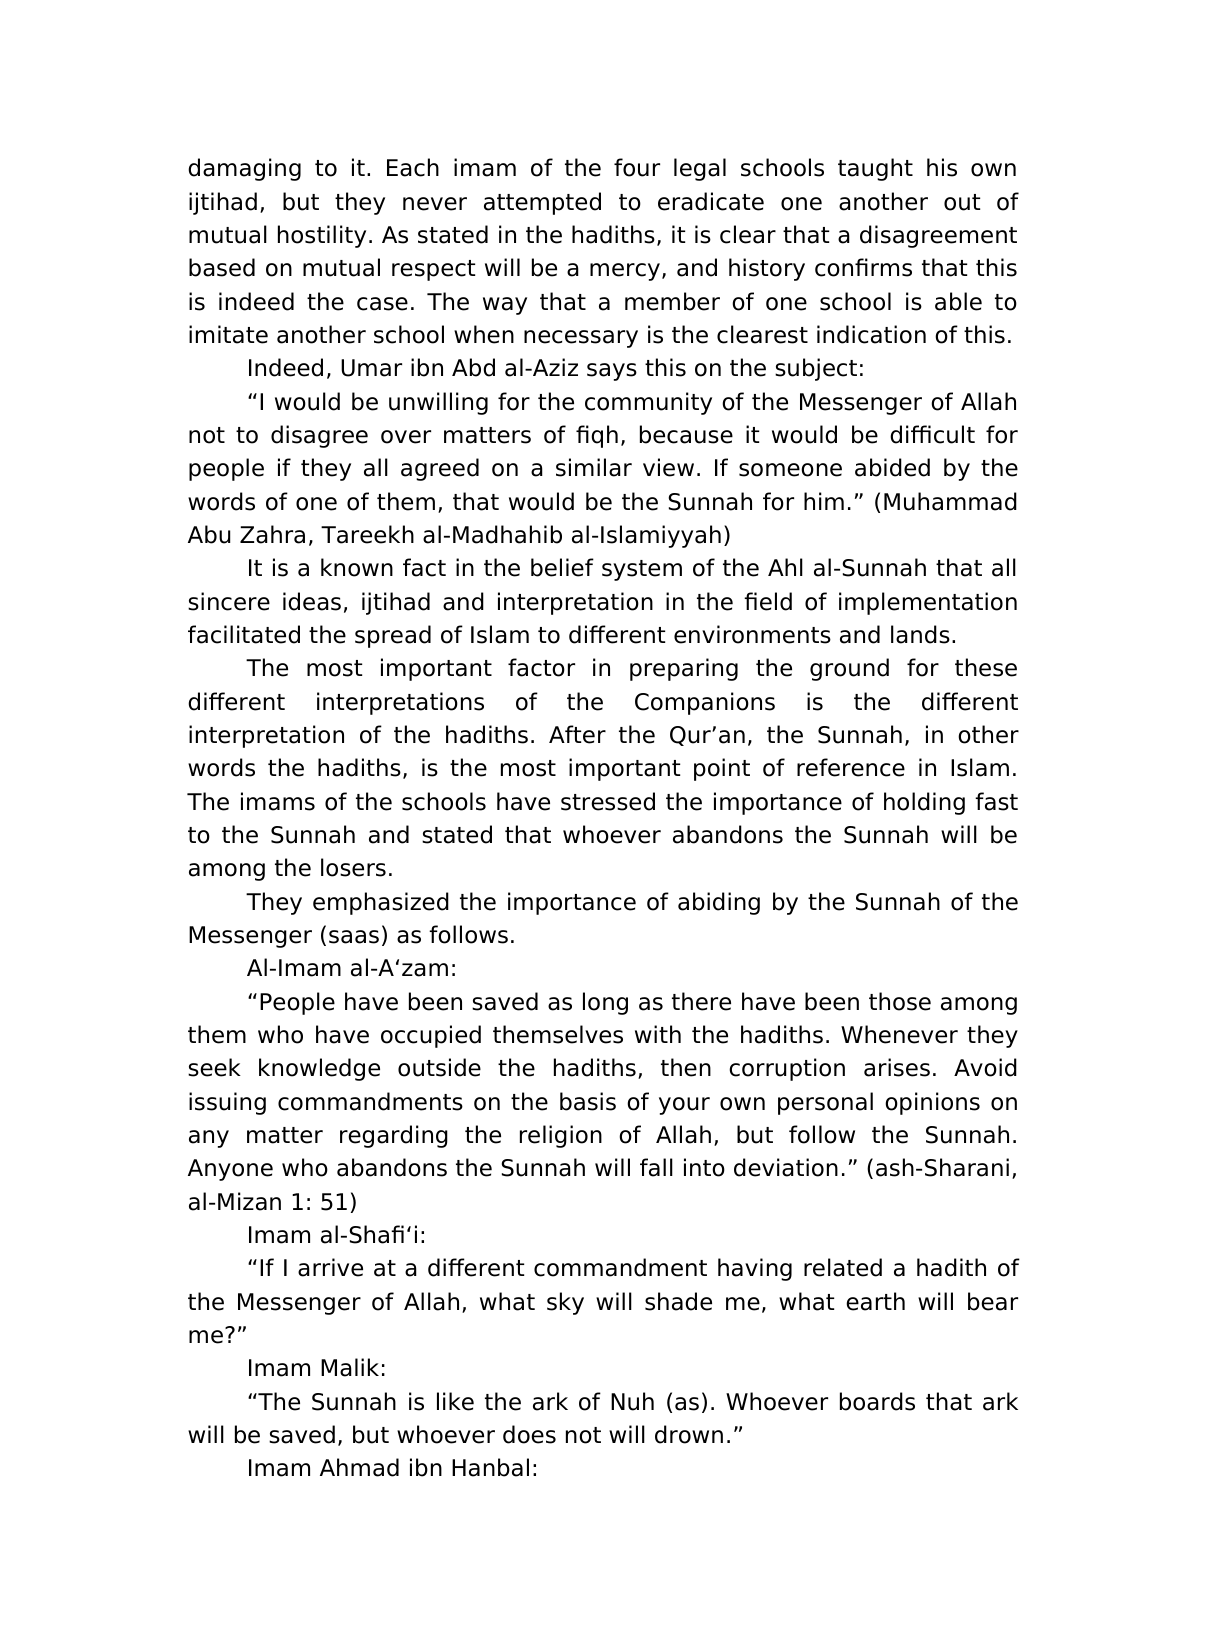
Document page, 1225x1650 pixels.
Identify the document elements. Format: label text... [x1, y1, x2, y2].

text “If I arrive at a different commandment having related a hadith of the Messenger of Allah, what sky will shade me, what earth will bear me?” [187, 1250, 1020, 1350]
text “People have been saved as long as there have been those among them who have occupied themselves with the hadiths. Whenever they seek knowledge outside the hadiths, then corruption arises. Avoid issuing commandments on the basis of your own personal opinions on any matter regarding the religion of Allah, but follow the Sunnah. Anyone who abandons the Sunnah will fall into deviation.” (ash-Sharani, al-Mizan 1: 51) [187, 983, 1020, 1217]
text Indeed, Umar ibn Abd al-Aziz says this on the subject: [187, 350, 1020, 383]
text The most important factor in preparing the ground for these different interpretations of the Companions is the different interpretation of the hadiths. After the Qur’an, the Sunnah, in other words the hadiths, is the most important point of reference in Islam. The imams of the schools have stressed the importance of holding fast to the Sunnah and stated that whoever abandons the Sunnah will be among the losers. [187, 650, 1020, 883]
text “The Sunnah is like the ark of Nuh (as). Whoever boards that ark will be saved, but whoever does not will drown.” [187, 1383, 1020, 1450]
text It is a known fact in the belief system of the Ahl al-Sunnah that all sincere ideas, ijtihad and interpretation in the field of implementation facilitated the spread of Islam to different environments and lands. [187, 550, 1020, 650]
text Imam Ahmad ibn Hanbal: [187, 1450, 1020, 1483]
text Imam al-Shafi‘i: [187, 1217, 1020, 1250]
text They emphasized the importance of abiding by the Sunnah of the Messenger (saas) as follows. [187, 883, 1020, 950]
text Imam Malik: [187, 1350, 1020, 1383]
text Al-Imam al-A‘zam: [187, 950, 1020, 983]
text damaging to it. Each imam of the four legal schools taught his own ijtihad, but they never attempted to eradicate one another out of mutual hostility. As stated in the hadiths, it is clear that a disagreement based on mutual respect will be a mercy, and history confirms that this is indeed the case. The way that a member of one school is able to imitate another school when necessary is the clearest indication of this. [187, 150, 1020, 350]
text “I would be unwilling for the community of the Messenger of Allah not to disagree over matters of fiqh, because it would be difficult for people if they all agreed on a similar view. If someone abided by the words of one of them, that would be the Sunnah for him.” (Muhammad Abu Zahra, Tareekh al-Madhahib al-Islamiyyah) [187, 383, 1020, 550]
